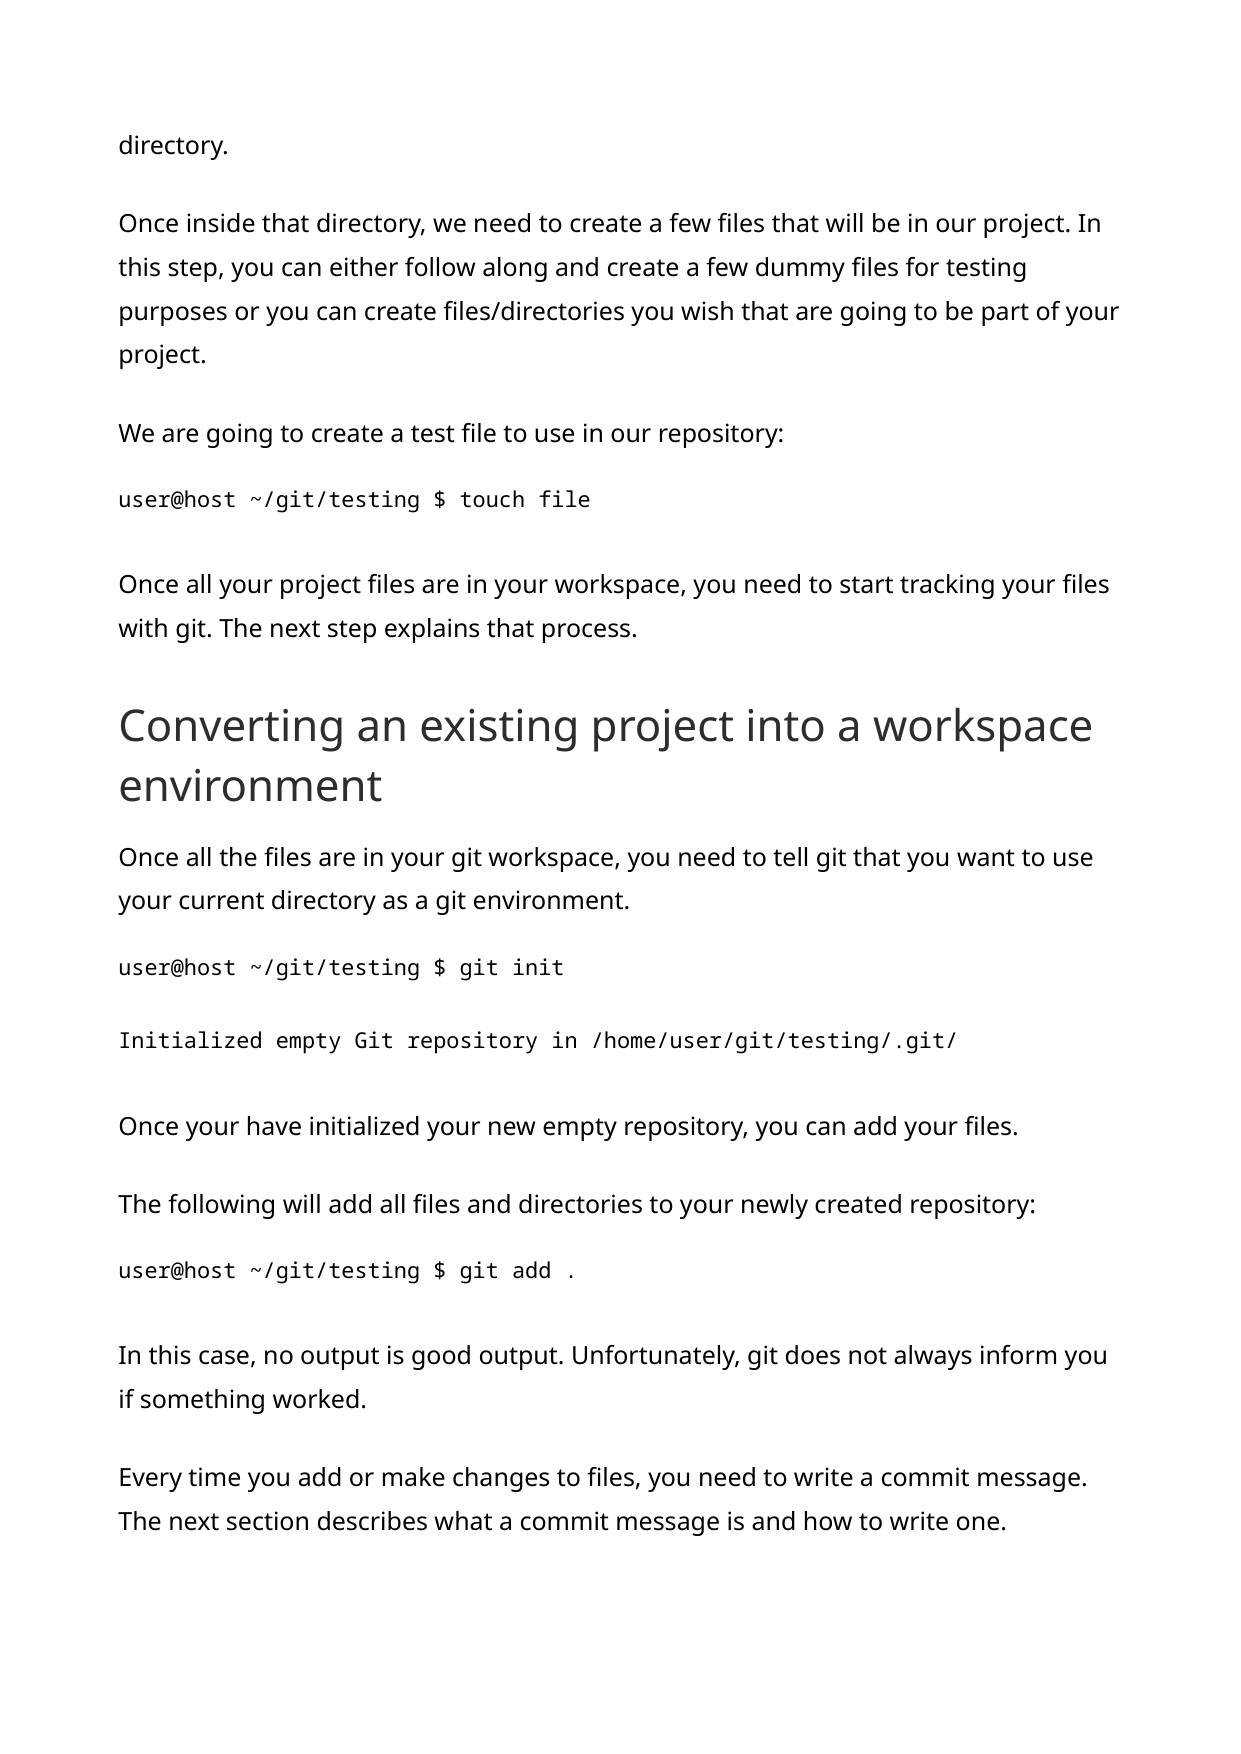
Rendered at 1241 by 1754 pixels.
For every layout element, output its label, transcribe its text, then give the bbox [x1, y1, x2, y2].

text Once all your project files are in your workspace, you need to start tracking your files with git. The next step explains that process. [118, 557, 1122, 645]
text The following will add all files and directories to your newly created repository: [118, 1177, 1122, 1220]
subtitle Converting an existing project into a workspace environment [118, 695, 1122, 814]
text user@host ~/git/testing $ git init [118, 951, 1122, 981]
text We are going to create a test file to use in our repository: [118, 406, 1122, 449]
text Once all the files are in your git workspace, you need to tell git that you want to use your current directory as a git environment. [118, 829, 1122, 917]
text Every time you add or make changes to files, you need to write a commit message. The next section describes what a commit message is and how to write one. [118, 1450, 1122, 1538]
text Once inside that directory, we need to create a few files that will be in our project. In this step, you can either follow along and create a few dummy files for testing purposes or you can create files/directories you wish that are going to be part of your project. [118, 196, 1122, 371]
text user@host ~/git/testing $ touch file [118, 484, 1122, 513]
text Once your have initialized your new empty repository, you can add your files. [118, 1098, 1122, 1142]
text user@host ~/git/testing $ git add . [118, 1255, 1122, 1284]
text directory. [118, 118, 1122, 162]
text Initialized empty Git repository in /home/user/git/testing/.git/ [118, 1025, 1122, 1055]
text In this case, no output is good output. Unfortunately, git does not always inform you if something worked. [118, 1328, 1122, 1416]
